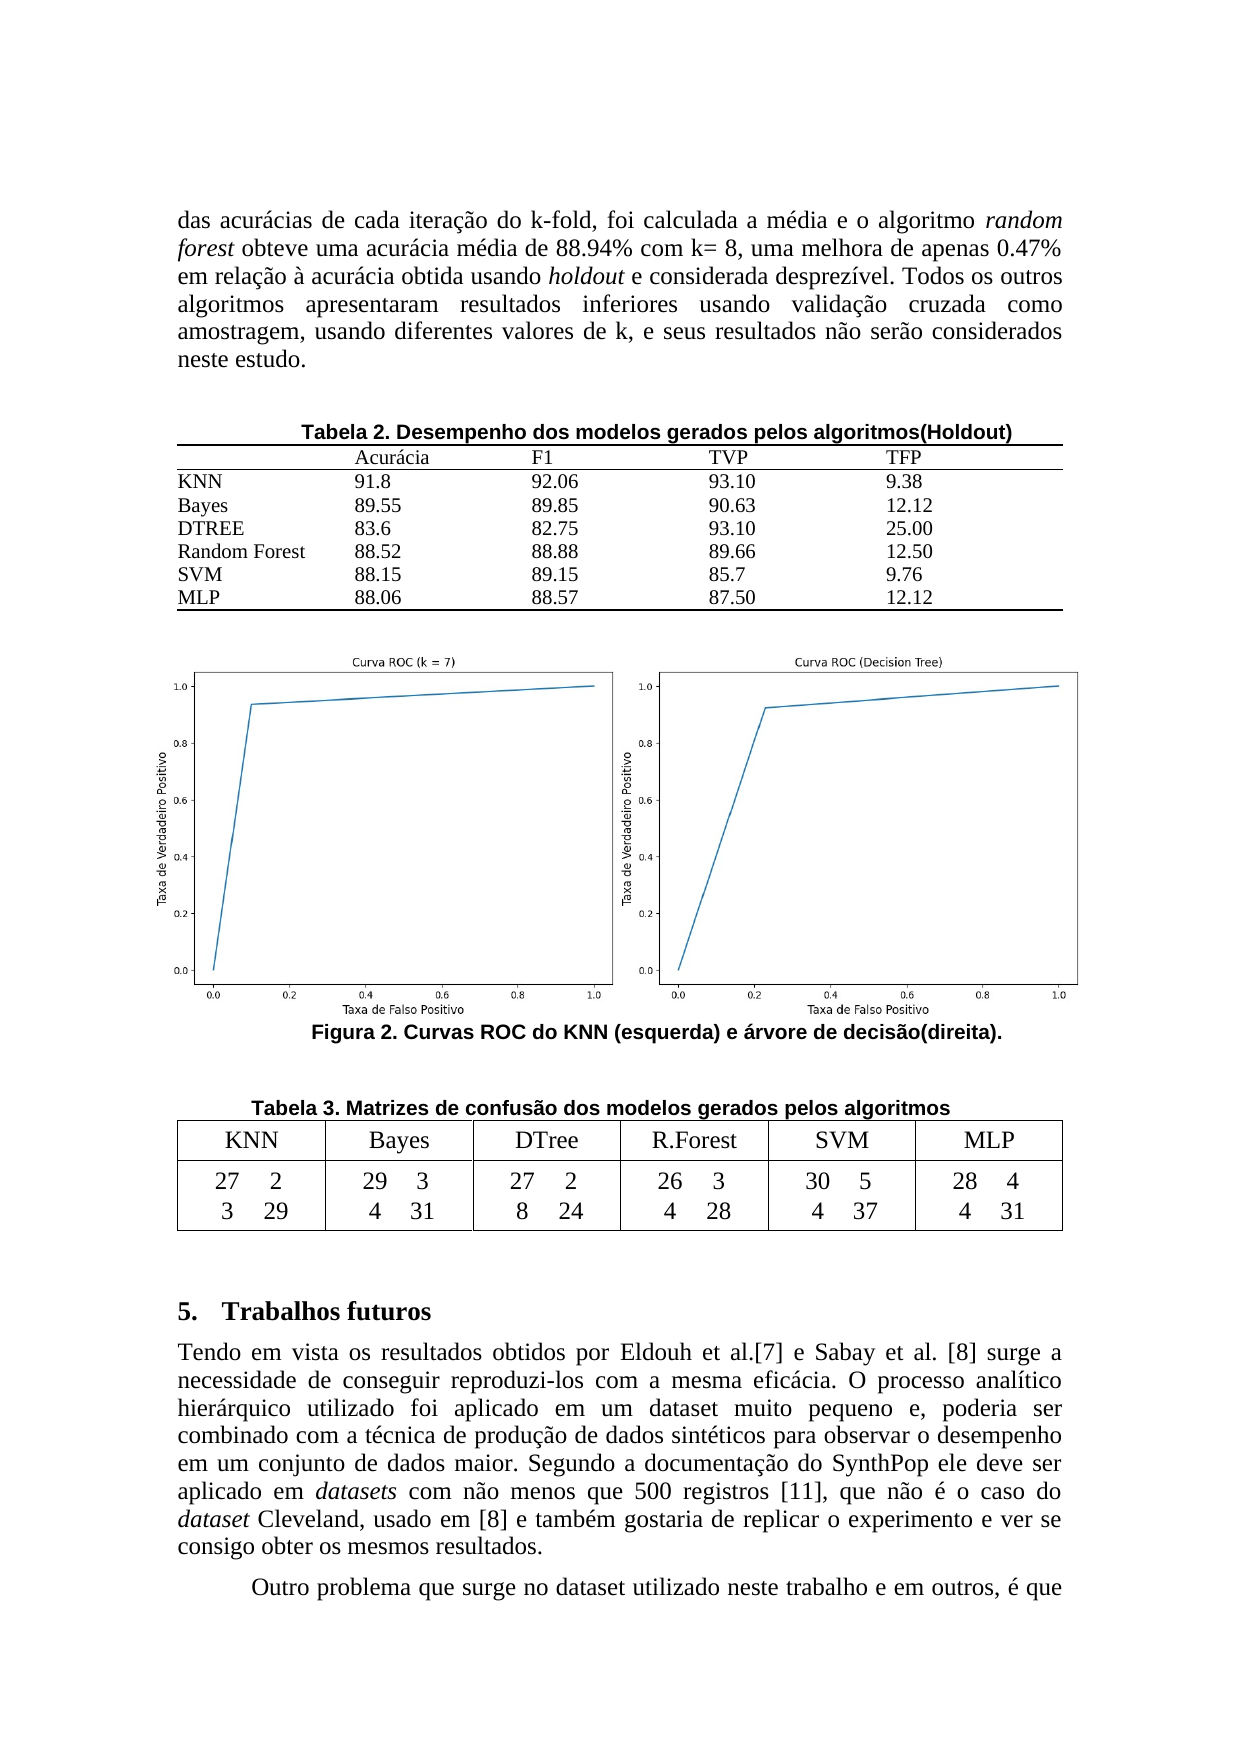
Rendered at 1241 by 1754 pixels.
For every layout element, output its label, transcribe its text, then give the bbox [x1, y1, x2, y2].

table_cell [474, 1161, 620, 1230]
table_cell 88.52 [354, 540, 531, 563]
table_header MLP [916, 1121, 1062, 1160]
table_header SVM [769, 1121, 915, 1160]
table_cell 12.12 [886, 586, 1063, 609]
table_cell 90.63 [709, 494, 886, 517]
table_cell 93.10 [709, 517, 886, 540]
table_cell 89.85 [531, 494, 709, 517]
table_cell 93.10 [709, 470, 886, 493]
table_cell 88.88 [531, 540, 709, 563]
table_header DTree [474, 1121, 620, 1160]
table_cell 12.12 [886, 494, 1063, 517]
table_header Bayes [326, 1121, 472, 1160]
table_cell Random Forest [177, 540, 354, 563]
text das acurácias de cada iteração do k-fold, foi calculada a média e o algoritmo random forest obteve uma acurácia média de 88.94% com k= 8, uma melhora de apenas 0.47% em relação à acurácia obtida usando holdout e considerada desprezível. Todos os outros algoritmos apresentaram resultados inferiores usando validação cruzada como amostragem, usando diferentes valores de k, e seus resultados não serão considerados neste estudo. [177, 207, 1063, 373]
table_cell [916, 1161, 1062, 1230]
picture [150, 650, 1090, 1021]
table_cell [326, 1161, 472, 1230]
table_header Acurácia [354, 446, 531, 469]
table_cell 12.50 [886, 540, 1063, 563]
text Tabela 3. Matrizes de confusão dos modelos gerados pelos algoritmos [177, 1097, 1063, 1120]
table_cell 89.15 [531, 563, 709, 586]
table_cell 92.06 [531, 470, 709, 493]
table_header R.Forest [621, 1121, 768, 1160]
text Outro problema que surge no dataset utilizado neste trabalho e em outros, é que [177, 1573, 1063, 1600]
table_cell MLP [177, 586, 354, 609]
table_cell [621, 1161, 768, 1230]
table_cell SVM [177, 563, 354, 586]
title Trabalhos futuros [177, 1296, 1063, 1326]
table_cell 9.76 [886, 563, 1063, 586]
table_cell 85.7 [709, 563, 886, 586]
table_header TVP [709, 446, 886, 469]
text Tabela 2. Desempenho dos modelos gerados pelos algoritmos(Holdout) [177, 421, 1063, 444]
table_header F1 [531, 446, 709, 469]
text Figura 2. Curvas ROC do KNN (esquerda) e árvore de decisão(direita). [177, 1021, 1063, 1044]
table_header KNN [178, 1121, 325, 1160]
text Tendo em vista os resultados obtidos por Eldouh et al.[7] e Sabay et al. [8] surge a necessidade de conseguir reproduzi-los com a mesma eficácia. O processo analítico hierárquico utilizado foi aplicado em um dataset muito pequeno e, poderia ser combinado com a técnica de produção de dados sintéticos para observar o desempenho em um conjunto de dados maior. Segundo a documentação do SynthPop ele deve ser aplicado em datasets com não menos que 500 registros [11], que não é o caso do dataset Cleveland, usado em [8] e também gostaria de replicar o experimento e ver se consigo obter os mesmos resultados. [177, 1338, 1063, 1560]
table_cell Bayes [177, 494, 354, 517]
table_cell 88.06 [354, 586, 531, 609]
table_cell [178, 1161, 325, 1230]
table_cell 91.8 [354, 470, 531, 493]
table_cell 89.66 [709, 540, 886, 563]
table_cell 9.38 [886, 470, 1063, 493]
table_cell 83.6 [354, 517, 531, 540]
table_cell KNN [177, 470, 354, 493]
table_cell 88.57 [531, 586, 709, 609]
table_cell DTREE [177, 517, 354, 540]
table_cell 82.75 [531, 517, 709, 540]
table_cell 87.50 [709, 586, 886, 609]
table_cell [769, 1161, 915, 1230]
table_header [177, 446, 354, 469]
table_cell 88.15 [354, 563, 531, 586]
table_header TFP [886, 446, 1063, 469]
table_cell 25.00 [886, 517, 1063, 540]
table_cell 89.55 [354, 494, 531, 517]
